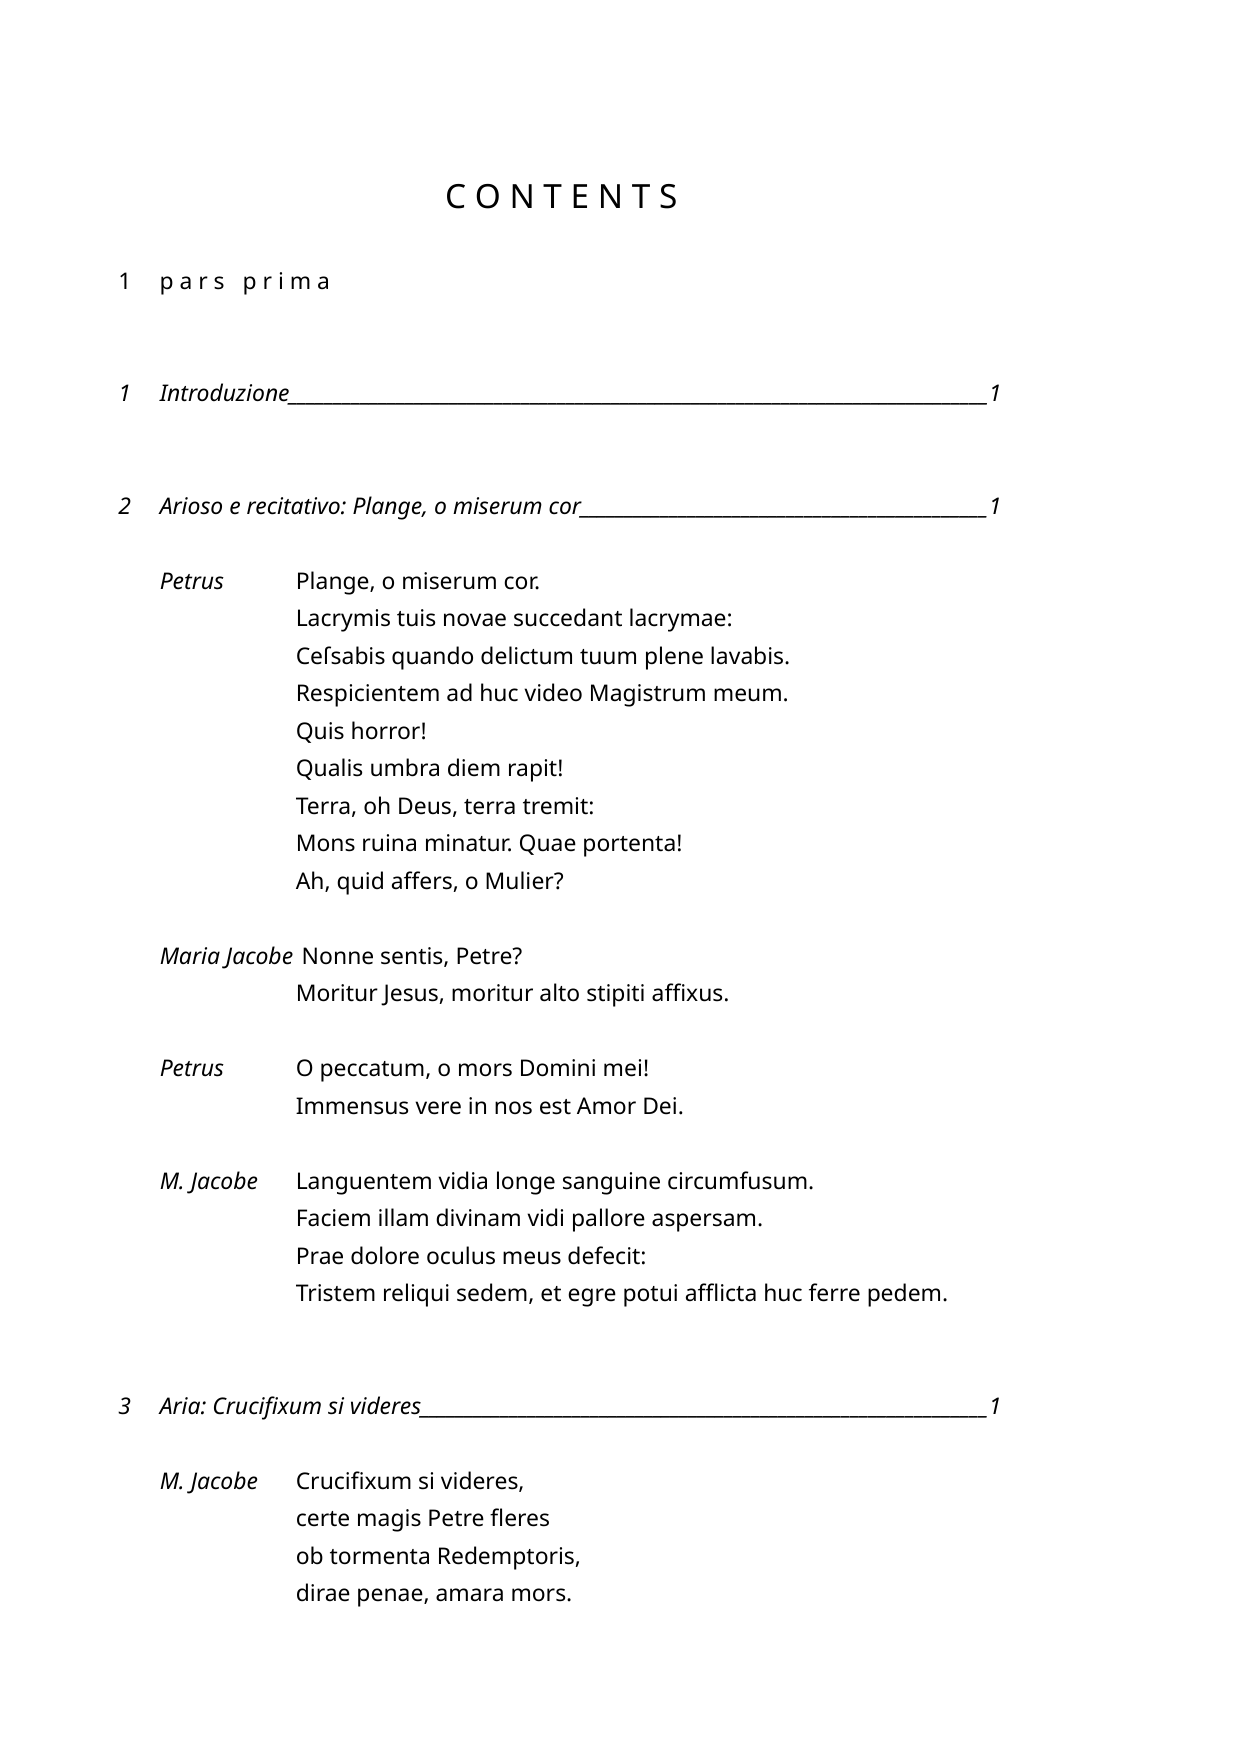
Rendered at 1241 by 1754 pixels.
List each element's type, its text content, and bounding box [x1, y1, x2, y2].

text C O N T E N T S [118, 118, 1004, 218]
text 3 Aria: Crucifixum si videres 1 M. Jacobe Crucifixum si videres, certe magis Petre fleres ob tormenta Redemptoris, dirae penae, amara mors. A quo sanguine fit munda culpa tua mortalis homo! A quo planctu fit jucunda tam funesta nostra sors? [118, 1389, 1004, 1608]
text 1 p a r s p r i m a [118, 264, 1004, 296]
text 1 Introduzione 1 [118, 377, 1004, 483]
text 2 Arioso e recitativo: Plange, o miserum cor 1 Petrus Plange, o miserum cor. Lacrymis tuis novae succedant lacrymae: Ceſsabis quando delictum tuum plene lavabis. Respicientem ad huc video Magistrum meum. Quis horror! Qualis umbra diem rapit! Terra, oh Deus, terra tremit: Mons ruina minatur. Quae portenta! Ah, quid affers, o Mulier? Maria Jacobe Nonne sentis, Petre? Moritur Jesus, moritur alto stipiti affixus. Petrus O peccatum, o mors Domini mei! Immensus vere in nos est Amor Dei. M. Jacobe Languentem vidia longe sanguine circumfusum. Faciem illam divinam vidi pallore aspersam. Prae dolore oculus meus defecit: Tristem reliqui sedem, et egre potui afflicta huc ferre pedem. [118, 489, 1004, 1346]
